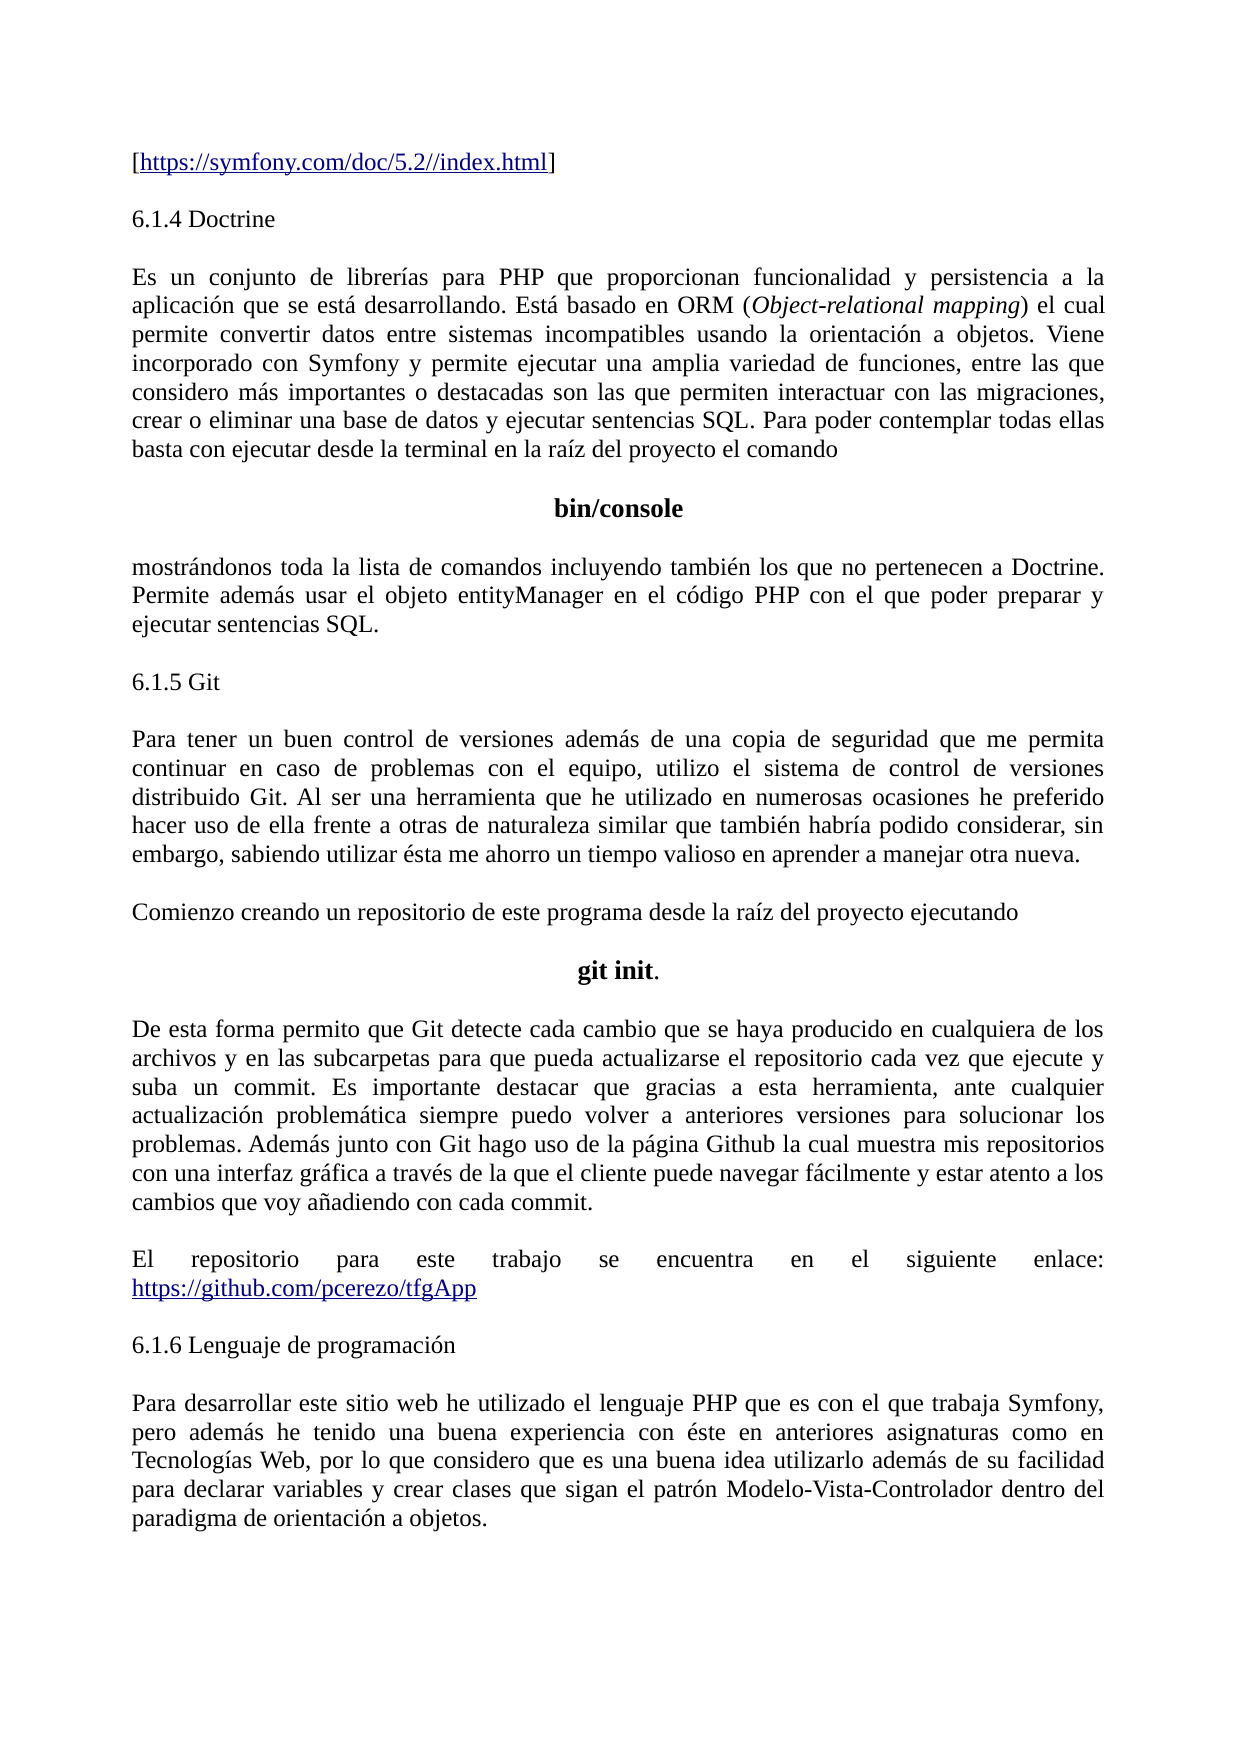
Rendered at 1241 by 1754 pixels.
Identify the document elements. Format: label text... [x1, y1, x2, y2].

text 6.1.6 Lenguaje de programación [132, 1330, 1106, 1359]
text Para desarrollar este sitio web he utilizado el lenguaje PHP que es con el que trabaja Symfony, pero además he tenido una buena experiencia con éste en anteriores asignaturas como en Tecnologías Web, por lo que considero que es una buena idea utilizarlo además de su facilidad para declarar variables y crear clases que sigan el patrón Modelo-Vista-Controlador dentro del paradigma de orientación a objetos. [132, 1388, 1106, 1532]
text 6.1.5 Git [132, 667, 1106, 696]
text El repositorio para este trabajo se encuentra en el siguiente enlace: https://github.com/pcerezo/tfgApp [132, 1244, 1106, 1302]
text Para tener un buen control de versiones además de una copia de seguridad que me permita continuar en caso de problemas con el equipo, utilizo el sistema de control de versiones distribuido Git. Al ser una herramienta que he utilizado en numerosas ocasiones he preferido hacer uso de ella frente a otras de naturaleza similar que también habría podido considerar, sin embargo, sabiendo utilizar ésta me ahorro un tiempo valioso en aprender a manejar otra nueva. [132, 724, 1106, 868]
text bin/console [132, 492, 1106, 523]
text Es un conjunto de librerías para PHP que proporcionan funcionalidad y persistencia a la aplicación que se está desarrollando. Está basado en ORM (Object-relational mapping) el cual permite convertir datos entre sistemas incompatibles usando la orientación a objetos. Viene incorporado con Symfony y permite ejecutar una amplia variedad de funciones, entre las que considero más importantes o destacadas son las que permiten interactuar con las migraciones, crear o eliminar una base de datos y ejecutar sentencias SQL. Para poder contemplar todas ellas basta con ejecutar desde la terminal en la raíz del proyecto el comando [132, 262, 1106, 463]
text mostrándonos toda la lista de comandos incluyendo también los que no pertenecen a Doctrine. Permite además usar el objeto entityManager en el código PHP con el que poder preparar y ejecutar sentencias SQL. [132, 552, 1106, 638]
text 6.1.4 Doctrine [132, 204, 1106, 233]
text [https://symfony.com/doc/5.2//index.html] [132, 147, 1106, 176]
text git init. [132, 954, 1106, 985]
text De esta forma permito que Git detecte cada cambio que se haya producido en cualquiera de los archivos y en las subcarpetas para que pueda actualizarse el repositorio cada vez que ejecute y suba un commit. Es importante destacar que gracias a esta herramienta, ante cualquier actualización problemática siempre puedo volver a anteriores versiones para solucionar los problemas. Además junto con Git hago uso de la página Github la cual muestra mis repositorios con una interfaz gráfica a través de la que el cliente puede navegar fácilmente y estar atento a los cambios que voy añadiendo con cada commit. [132, 1014, 1106, 1215]
text Comienzo creando un repositorio de este programa desde la raíz del proyecto ejecutando [132, 897, 1106, 926]
